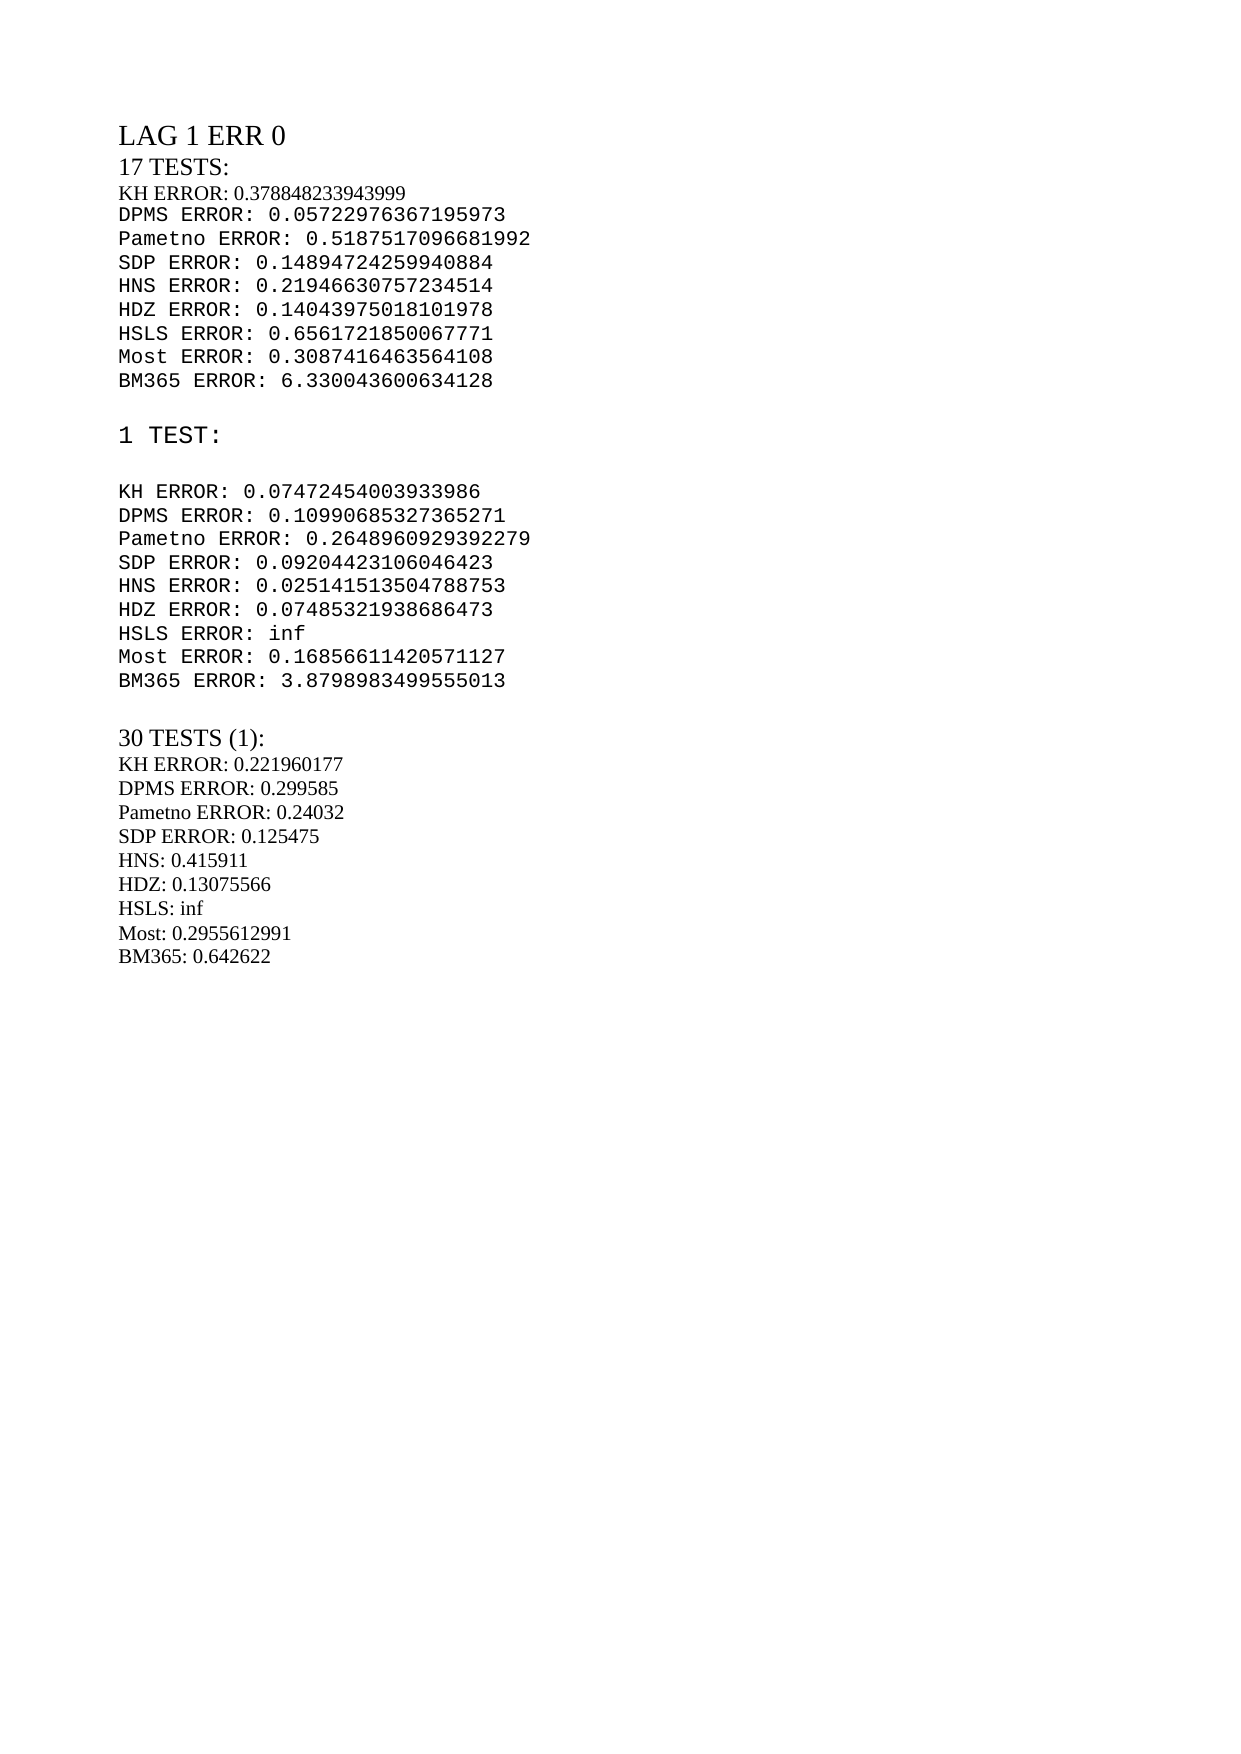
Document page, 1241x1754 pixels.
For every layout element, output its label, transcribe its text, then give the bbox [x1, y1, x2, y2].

text HDZ ERROR: 0.07485321938686473 [118, 599, 1122, 623]
text 30 TESTS (1): KH ERROR: 0.221960177 [118, 723, 1122, 776]
text BM365: 0.642622 [118, 944, 1122, 968]
text SDP ERROR: 0.14894724259940884 [118, 252, 1122, 275]
text Pametno ERROR: 0.2648960929392279 [118, 528, 1122, 552]
text BM365 ERROR: 6.330043600634128 [118, 370, 1122, 394]
text HNS ERROR: 0.025141513504788753 [118, 576, 1122, 599]
text HDZ: 0.13075566 [118, 872, 1122, 896]
text DPMS ERROR: 0.05722976367195973 [118, 204, 1122, 228]
text SDP ERROR: 0.125475 [118, 824, 1122, 848]
text HSLS: inf [118, 896, 1122, 920]
text DPMS ERROR: 0.299585 [118, 776, 1122, 800]
text Most ERROR: 0.16856611420571127 [118, 646, 1122, 670]
text Pametno ERROR: 0.5187517096681992 [118, 228, 1122, 252]
text 1 TEST: [118, 423, 1122, 451]
text SDP ERROR: 0.09204423106046423 [118, 552, 1122, 576]
text 17 TESTS: KH ERROR: 0.378848233943999 [118, 152, 1122, 204]
text HNS ERROR: 0.21946630757234514 [118, 275, 1122, 299]
text HNS: 0.415911 [118, 848, 1122, 872]
text HSLS ERROR: 0.6561721850067771 [118, 323, 1122, 346]
text Most ERROR: 0.3087416463564108 [118, 346, 1122, 370]
text Most: 0.2955612991 [118, 920, 1122, 944]
text LAG 1 ERR 0 [118, 118, 1122, 152]
text BM365 ERROR: 3.8798983499555013 [118, 670, 1122, 694]
text KH ERROR: 0.07472454003933986 [118, 481, 1122, 504]
text Pametno ERROR: 0.24032 [118, 800, 1122, 824]
text HDZ ERROR: 0.14043975018101978 [118, 299, 1122, 323]
text HSLS ERROR: inf [118, 623, 1122, 646]
text DPMS ERROR: 0.10990685327365271 [118, 504, 1122, 528]
